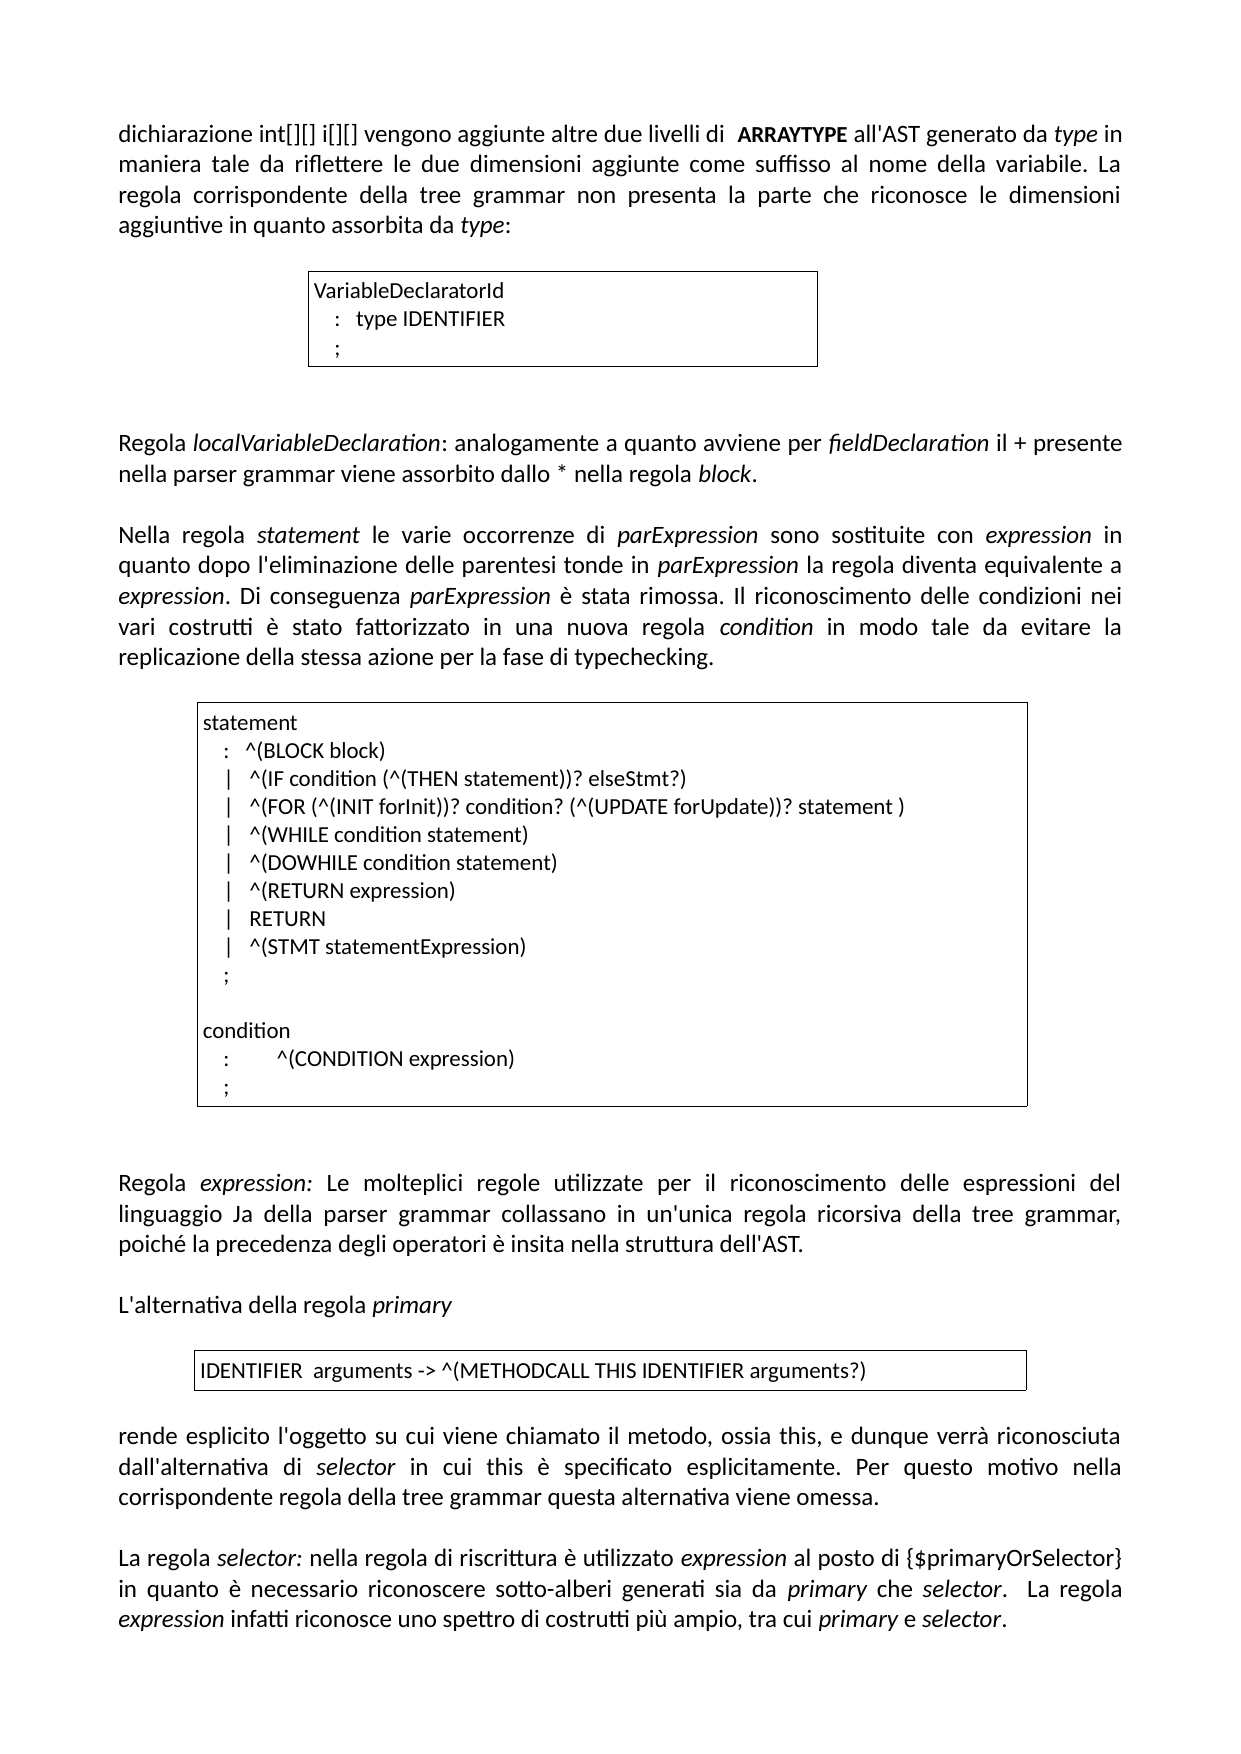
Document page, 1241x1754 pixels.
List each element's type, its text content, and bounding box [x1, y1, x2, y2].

table_header VariableDeclaratorId : type IDENTIFIER ; [309, 272, 817, 366]
text Regola localVariableDeclaration: analogamente a quanto avviene per fieldDeclaration il + presente nella parser grammar viene assorbito dallo * nella regola block. [118, 427, 1123, 488]
text Nella regola statement le varie occorrenze di parExpression sono sostituite con expression in quanto dopo l'eliminazione delle parentesi tonde in parExpression la regola diventa equivalente a expression. Di conseguenza parExpression è stata rimossa. Il riconoscimento delle condizioni nei vari costrutti è stato fattorizzato in una nuova regola condition in modo tale da evitare la replicazione della stessa azione per la fase di typechecking. [118, 519, 1123, 672]
table_header statement : ^(BLOCK block) | ^(IF condition (^(THEN statement))? elseStmt?) | ^(FOR (^(INIT forInit))? condition? (^(UPDATE forUpdate))? statement ) | ^(WHILE condition statement) | ^(DOWHILE condition statement) | ^(RETURN expression) | RETURN | ^(STMT statementExpression) ; condition : ^(CONDITION expression) ; [198, 703, 1027, 1106]
text La regola selector: nella regola di riscrittura è utilizzato expression al posto di {$primaryOrSelector} in quanto è necessario riconoscere sotto-alberi generati sia da primary che selector. La regola expression infatti riconosce uno spettro di costrutti più ampio, tra cui primary e selector. [118, 1543, 1123, 1634]
text Regola expression: Le molteplici regole utilizzate per il riconoscimento delle espressioni del linguaggio Ja della parser grammar collassano in un'unica regola ricorsiva della tree grammar, poiché la precedenza degli operatori è insita nella struttura dell'AST. [118, 1167, 1123, 1259]
text L'alternativa della regola primary [118, 1289, 1123, 1320]
text dichiarazione int[][] i[][] vengono aggiunte altre due livelli di ARRAYTYPE all'AST generato da type in maniera tale da riflettere le due dimensioni aggiunte come suffisso al nome della variabile. La regola corrispondente della tree grammar non presenta la parte che riconosce le dimensioni aggiuntive in quanto assorbita da type: [118, 118, 1123, 240]
table_header IDENTIFIER arguments -> ^(METHODCALL THIS IDENTIFIER arguments?) [195, 1351, 1026, 1390]
text rende esplicito l'oggetto su cui viene chiamato il metodo, ossia this, e dunque verrà riconosciuta dall'alternativa di selector in cui this è specificato esplicitamente. Per questo motivo nella corrispondente regola della tree grammar questa alternativa viene omessa. [118, 1421, 1123, 1512]
